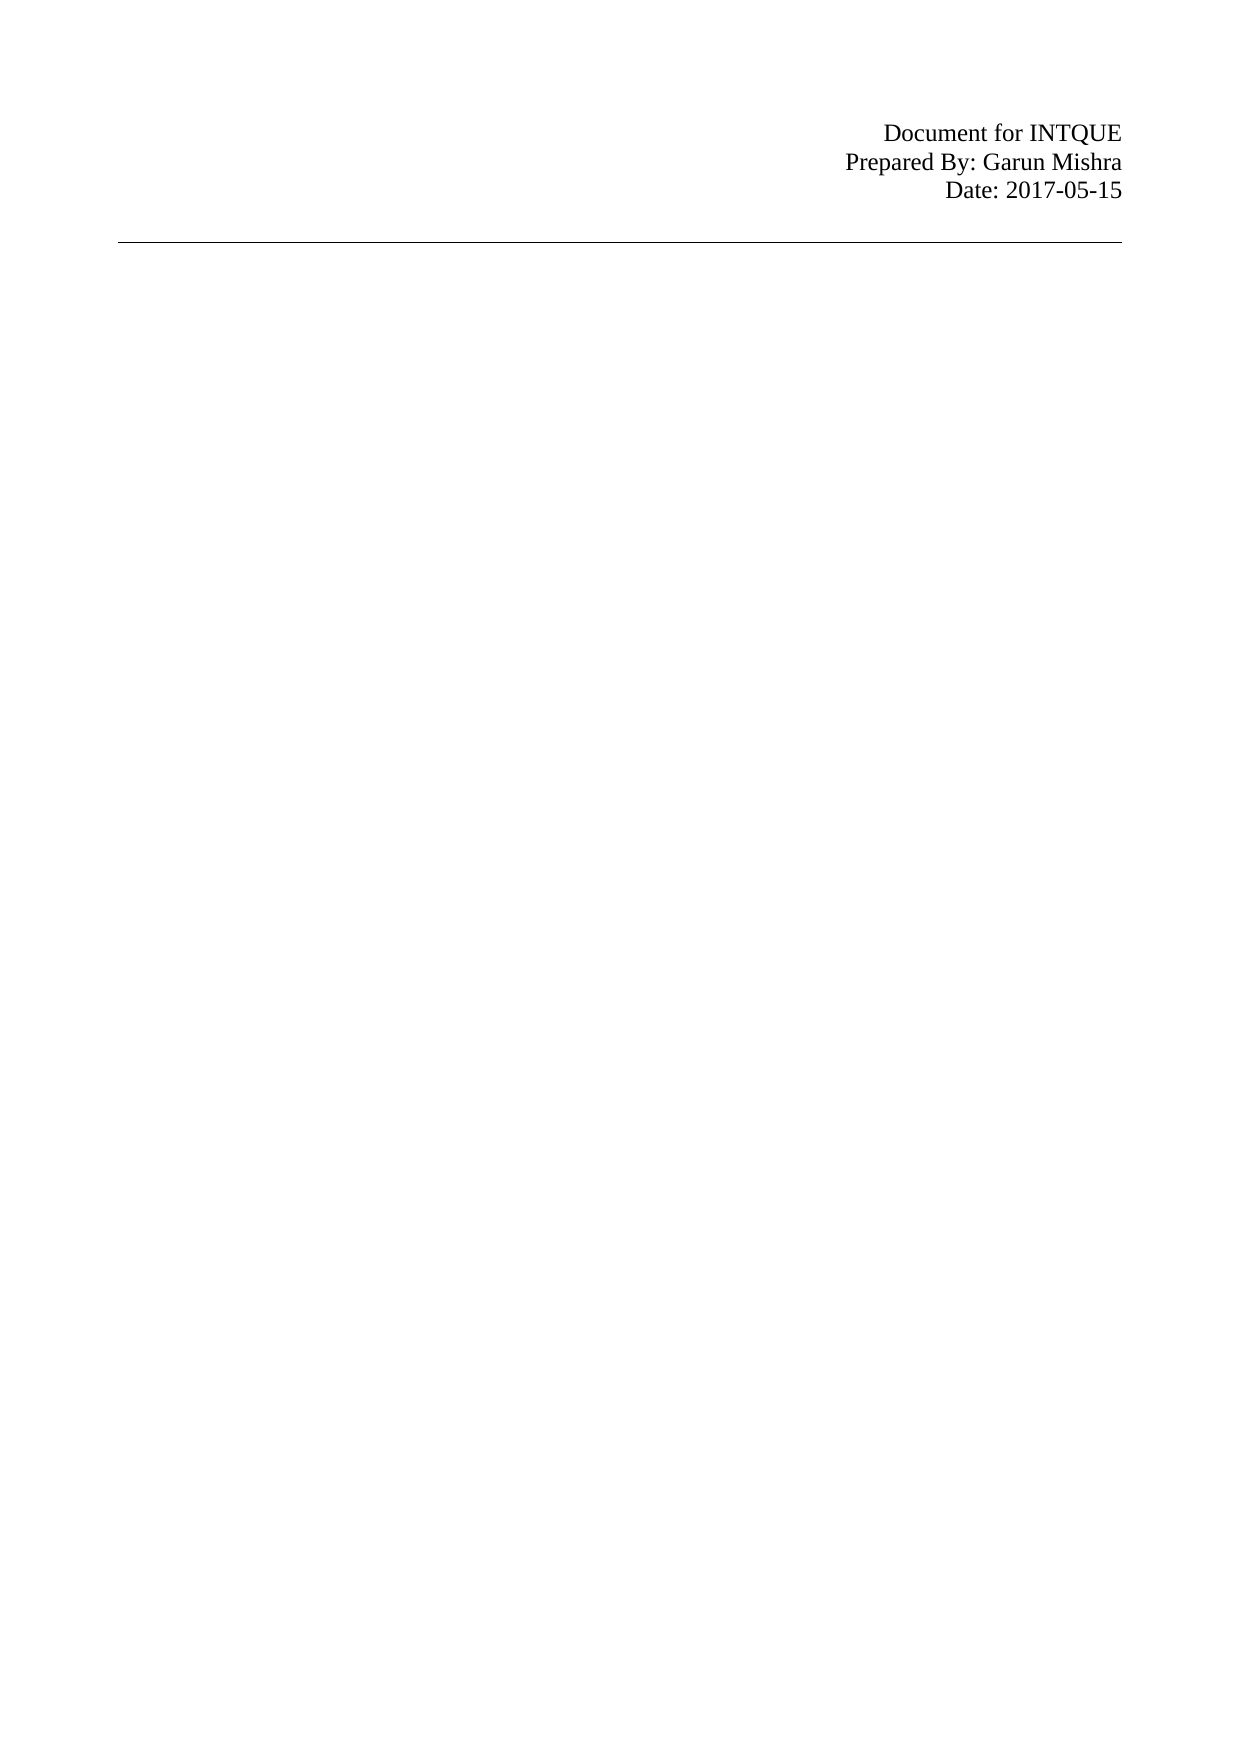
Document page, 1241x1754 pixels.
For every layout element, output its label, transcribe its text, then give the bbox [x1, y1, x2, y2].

text Prepared By: Garun Mishra [118, 147, 1122, 176]
text Document for INTQUE [118, 118, 1122, 147]
text Date: 2017-05-15 [118, 176, 1122, 204]
